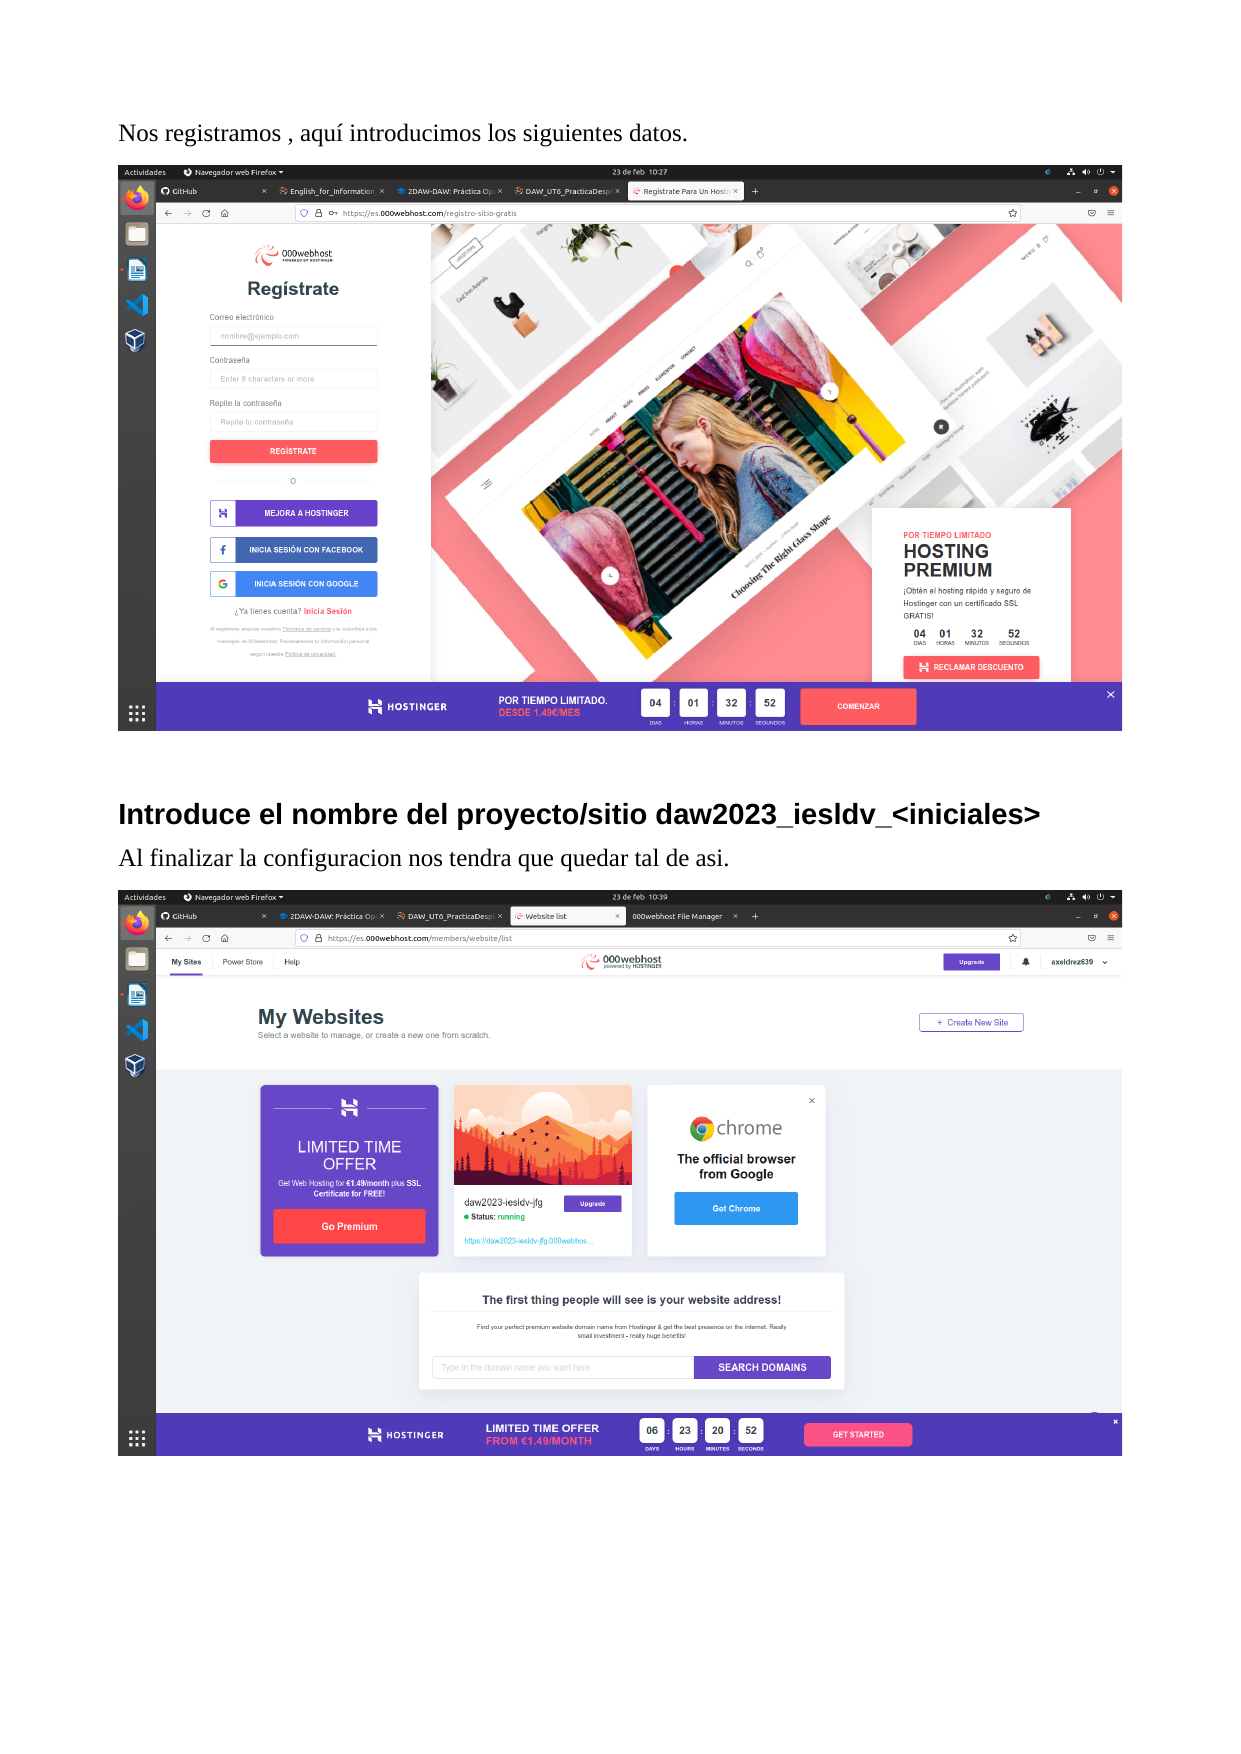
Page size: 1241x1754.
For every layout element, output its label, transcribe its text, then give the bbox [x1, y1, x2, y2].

text Nos registramos , aquí introducimos los siguientes datos. [118, 118, 1122, 147]
subtitle Introduce el nombre del proyecto/sitio daw2023_iesldv_<iniciales> [118, 797, 1122, 830]
text Al finalizar la configuracion nos tendra que quedar tal de asi. [118, 843, 1122, 872]
picture [118, 165, 1123, 731]
picture [118, 890, 1123, 1456]
